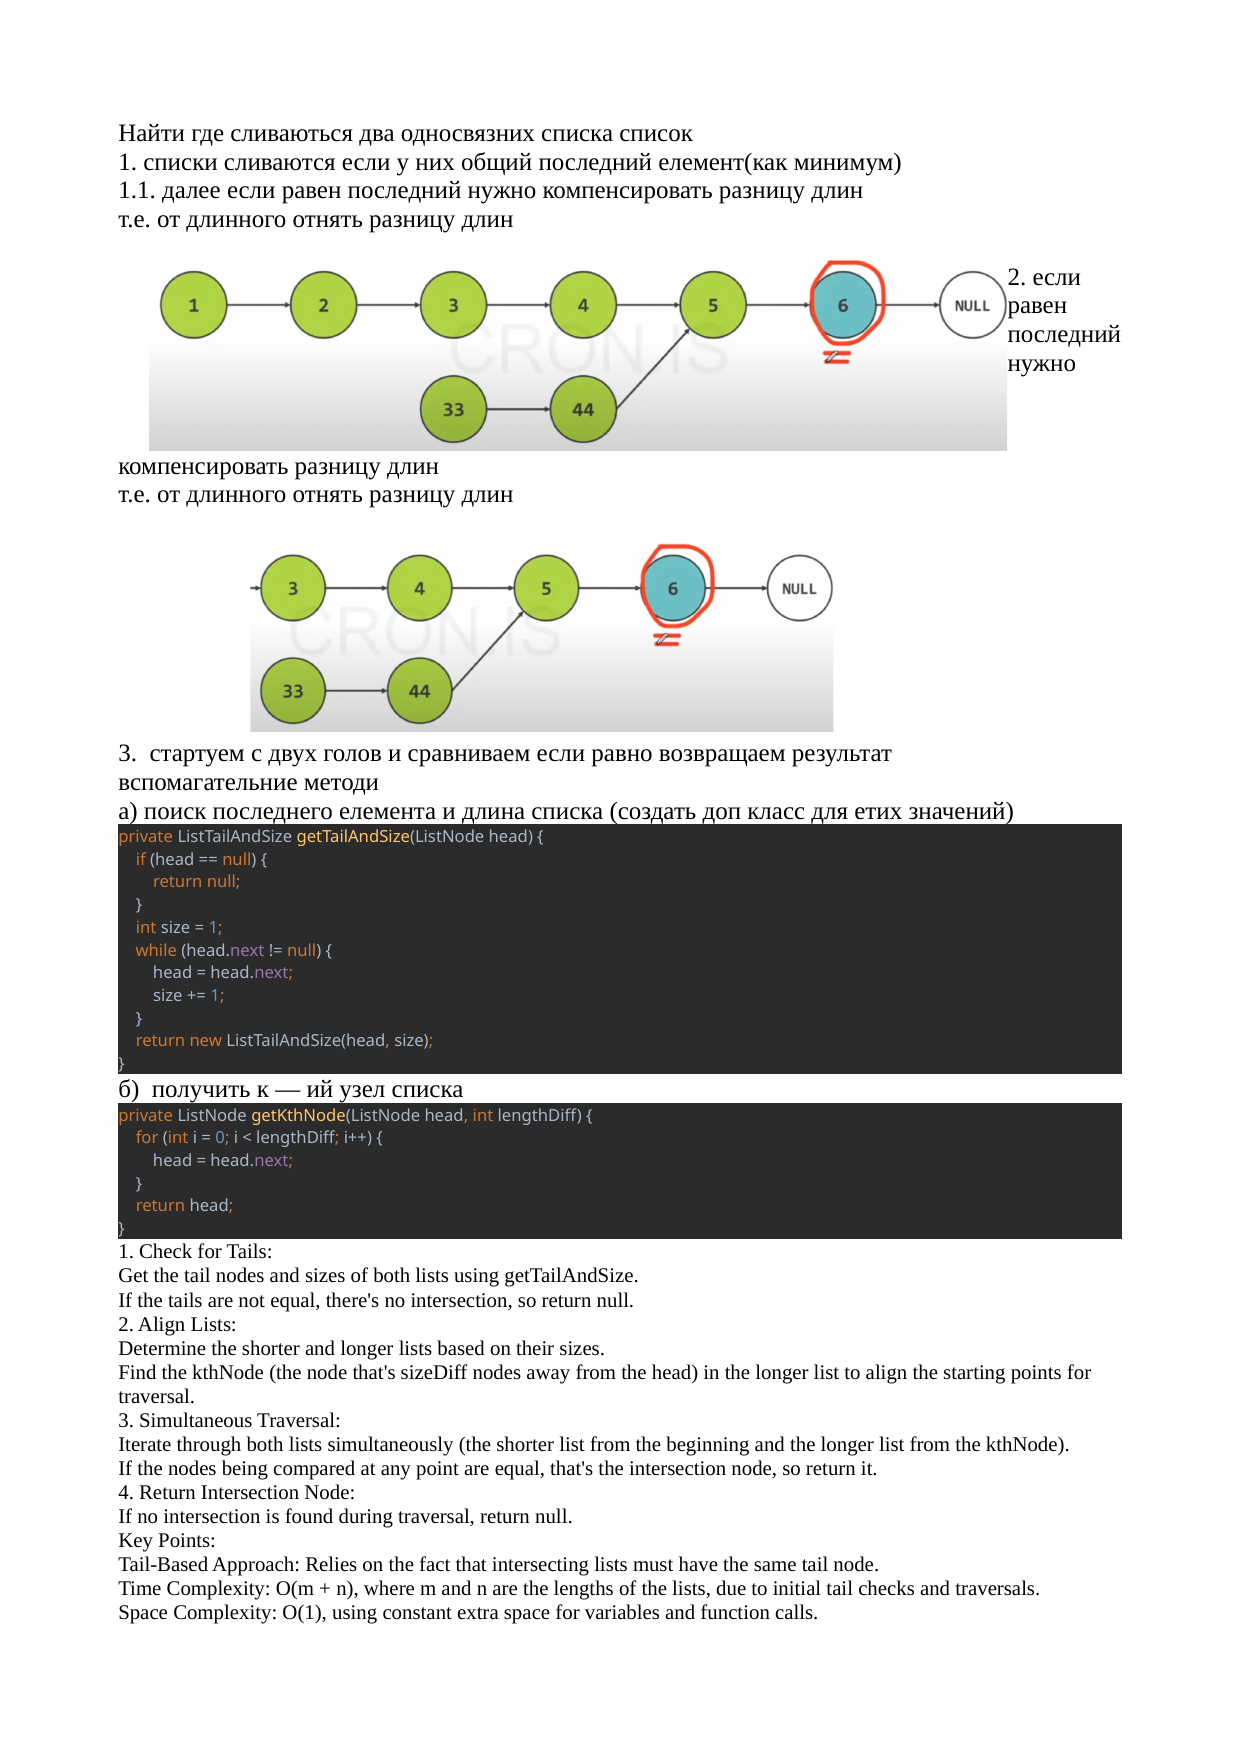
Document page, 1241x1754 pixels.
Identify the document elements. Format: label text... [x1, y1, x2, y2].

text а) поиск последнего елемента и длина списка (создать доп класс для етих значений) [118, 796, 1122, 824]
text 1.1. далее если равен последний нужно компенсировать разницу длин [118, 176, 1122, 204]
text Найти где сливаються два односвязних списка список [118, 118, 1122, 147]
text private ListTailAndSize getTailAndSize(ListNode head) { if (head == null) { return null; } int size = 1; while (head.next != null) { head = head.next; size += 1; } return new ListTailAndSize(head, size); } [118, 824, 1122, 1074]
text If no intersection is found during traversal, return null. [118, 1504, 1122, 1528]
text Key Points: [118, 1528, 1122, 1552]
text Find the kthNode (the node that's sizeDiff nodes away from the head) in the longer list to align the starting points for traversal. [118, 1360, 1122, 1408]
text т.е. от длинного отнять разницу длин [118, 479, 1122, 508]
text 3. Simultaneous Traversal: [118, 1408, 1122, 1432]
text б) получить к — ий узел списка [118, 1074, 1122, 1103]
text Tail-Based Approach: Relies on the fact that intersecting lists must have the same tail node. [118, 1552, 1122, 1576]
text Determine the shorter and longer lists based on their sizes. [118, 1336, 1122, 1360]
text Get the tail nodes and sizes of both lists using getTailAndSize. [118, 1263, 1122, 1287]
text 1. Check for Tails: [118, 1239, 1122, 1263]
text Iterate through both lists simultaneously (the shorter list from the beginning and the longer list from the kthNode). [118, 1432, 1122, 1456]
text 2. если равен последний нужно компенсировать разницу длин [118, 262, 1122, 479]
text вспомагательние методи [118, 767, 1122, 796]
text 2. Align Lists: [118, 1312, 1122, 1336]
text Space Complexity: O(1), using constant extra space for variables and function calls. [118, 1600, 1122, 1624]
text private ListNode getKthNode(ListNode head, int lengthDiff) { for (int i = 0; i < lengthDiff; i++) { head = head.next; } return head; } [118, 1103, 1122, 1239]
picture [149, 245, 1008, 451]
text 1. списки сливаются если у них общий последний елемент(как минимум) [118, 147, 1122, 176]
text If the nodes being compared at any point are equal, that's the intersection node, so return it. [118, 1456, 1122, 1480]
text 3. стартуем с двух голов и сравниваем если равно возвращаем результат [118, 738, 1122, 767]
text Time Complexity: O(m + n), where m and n are the lengths of the lists, due to initial tail checks and traversals. [118, 1576, 1122, 1600]
text т.е. от длинного отнять разницу длин [118, 204, 1122, 233]
text 4. Return Intersection Node: [118, 1480, 1122, 1504]
text If the tails are not equal, there's no intersection, so return null. [118, 1287, 1122, 1312]
